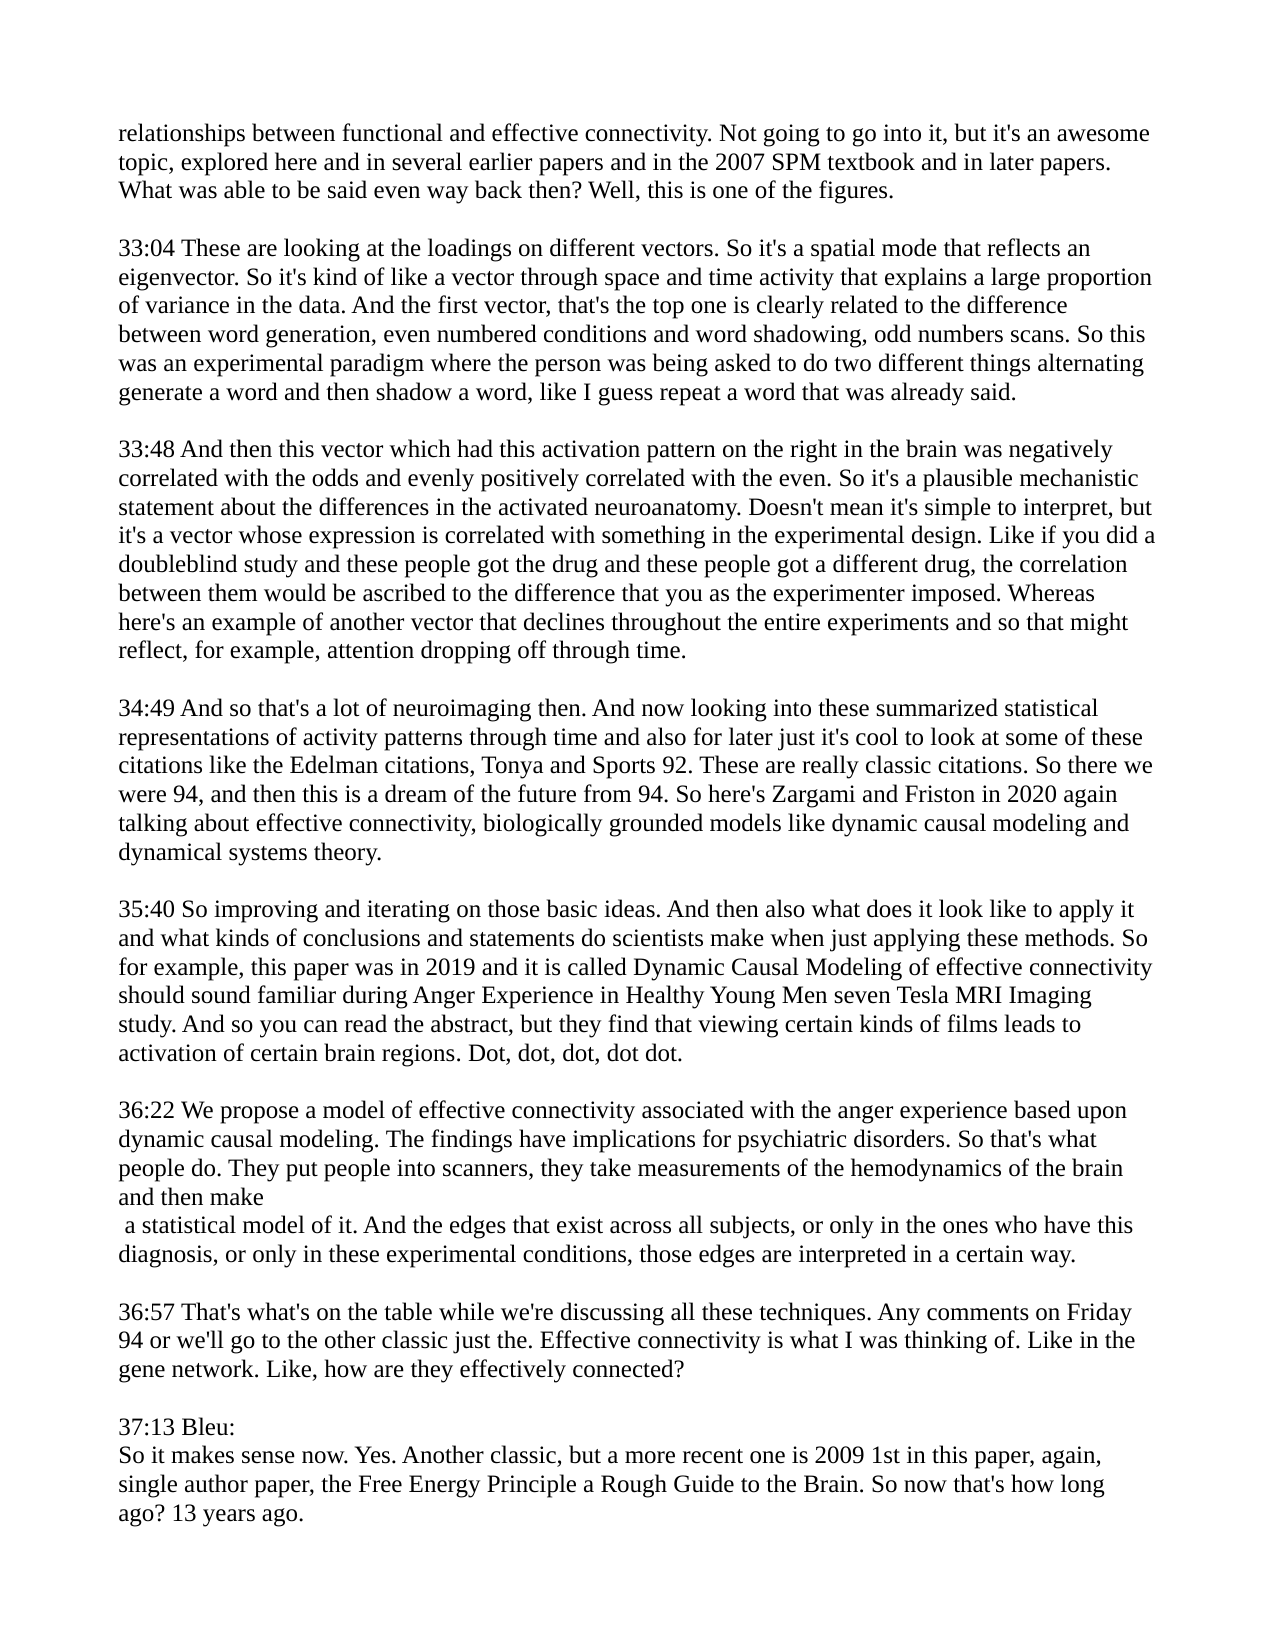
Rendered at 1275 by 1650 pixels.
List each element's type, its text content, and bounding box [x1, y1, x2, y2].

text relationships between functional and effective connectivity. Not going to go into it, but it's an awesome topic, explored here and in several earlier papers and in the 2007 SPM textbook and in later papers. What was able to be said even way back then? Well, this is one of the figures. 33:04 These are looking at the loadings on different vectors. So it's a spatial mode that reflects an eigenvector. So it's kind of like a vector through space and time activity that explains a large proportion of variance in the data. And the first vector, that's the top one is clearly related to the difference between word generation, even numbered conditions and word shadowing, odd numbers scans. So this was an experimental paradigm where the person was being asked to do two different things alternating generate a word and then shadow a word, like I guess repeat a word that was already said. 33:48 And then this vector which had this activation pattern on the right in the brain was negatively correlated with the odds and evenly positively correlated with the even. So it's a plausible mechanistic statement about the differences in the activated neuroanatomy. Doesn't mean it's simple to interpret, but it's a vector whose expression is correlated with something in the experimental design. Like if you did a doubleblind study and these people got the drug and these people got a different drug, the correlation between them would be ascribed to the difference that you as the experimenter imposed. Whereas here's an example of another vector that declines throughout the entire experiments and so that might reflect, for example, attention dropping off through time. 34:49 And so that's a lot of neuroimaging then. And now looking into these summarized statistical representations of activity patterns through time and also for later just it's cool to look at some of these citations like the Edelman citations, Tonya and Sports 92. These are really classic citations. So there we were 94, and then this is a dream of the future from 94. So here's Zargami and Friston in 2020 again talking about effective connectivity, biologically grounded models like dynamic causal modeling and dynamical systems theory. 35:40 So improving and iterating on those basic ideas. And then also what does it look like to apply it and what kinds of conclusions and statements do scientists make when just applying these methods. So for example, this paper was in 2019 and it is called Dynamic Causal Modeling of effective connectivity should sound familiar during Anger Experience in Healthy Young Men seven Tesla MRI Imaging study. And so you can read the abstract, but they find that viewing certain kinds of films leads to activation of certain brain regions. Dot, dot, dot, dot dot. 36:22 We propose a model of effective connectivity associated with the anger experience based upon dynamic causal modeling. The findings have implications for psychiatric disorders. So that's what people do. They put people into scanners, they take measurements of the hemodynamics of the brain and then make [118, 118, 1157, 1211]
text a statistical model of it. And the edges that exist across all subjects, or only in the ones who have this diagnosis, or only in these experimental conditions, those edges are interpreted in a certain way. 36:57 That's what's on the table while we're discussing all these techniques. Any comments on Friday 94 or we'll go to the other classic just the. Effective connectivity is what I was thinking of. Like in the gene network. Like, how are they effectively connected? 37:13 Bleu: So it makes sense now. Yes. Another classic, but a more recent one is 2009 1st in this paper, again, single author paper, the Free Energy Principle a Rough Guide to the Brain. So now that's how long ago? 13 years ago. [118, 1211, 1157, 1527]
